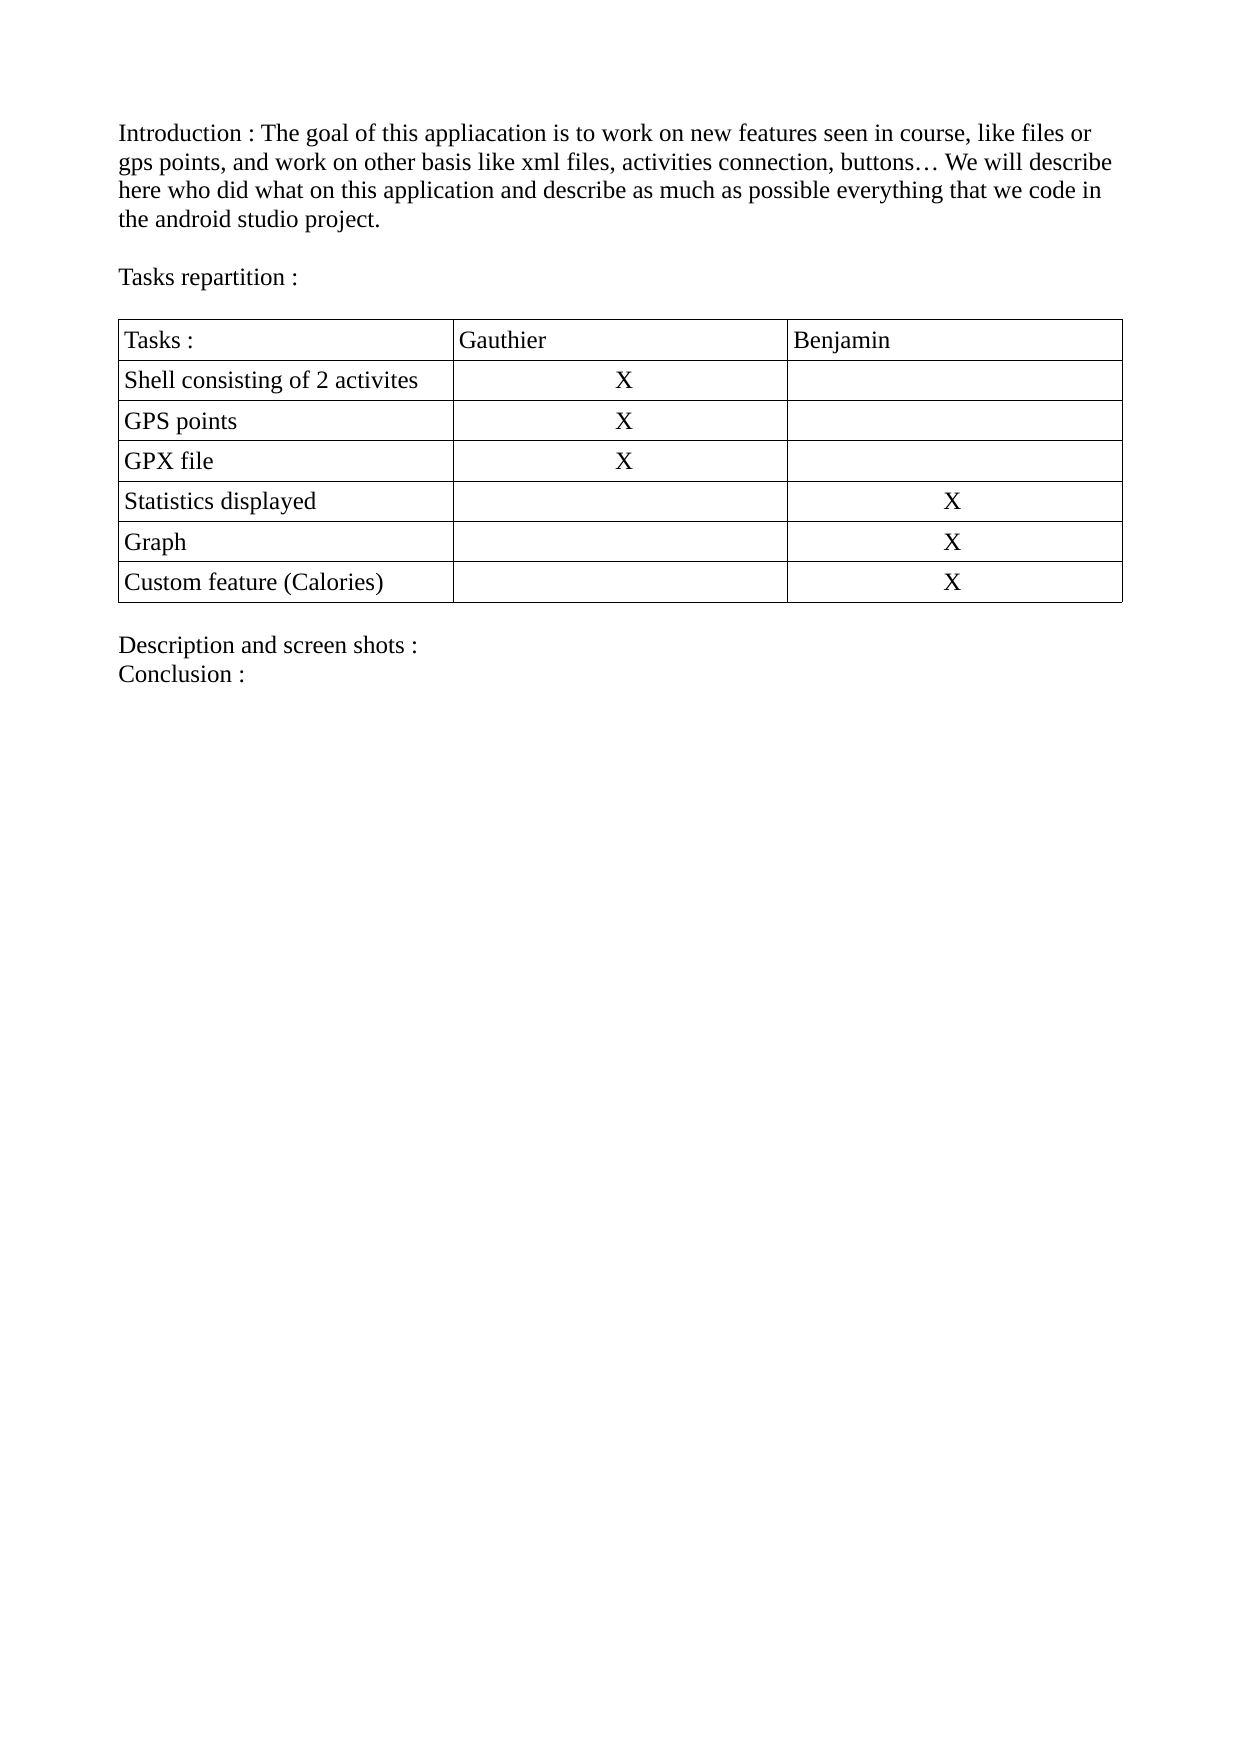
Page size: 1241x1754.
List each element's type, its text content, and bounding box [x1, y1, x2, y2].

table_cell X [788, 482, 1122, 521]
table_header Gauthier [454, 320, 787, 360]
text Tasks repartition : [118, 262, 1122, 291]
table_cell X [788, 522, 1122, 561]
text Conclusion : [118, 659, 1122, 688]
table_cell [788, 361, 1122, 400]
table_cell [454, 482, 787, 521]
table_cell GPX file [119, 441, 453, 481]
table_cell [454, 522, 787, 561]
text Description and screen shots : [118, 630, 1122, 659]
table_cell X [454, 361, 787, 400]
table_cell X [788, 562, 1122, 602]
table_cell Shell consisting of 2 activites [119, 361, 453, 400]
text Introduction : The goal of this appliacation is to work on new features seen in course, like files or gps points, and work on other basis like xml files, activities connection, buttons… We will describe here who did what on this application and describe as much as possible everything that we code in the android studio project. [118, 118, 1122, 233]
table_header Tasks : [119, 320, 453, 360]
table_cell X [454, 441, 787, 481]
table_cell GPS points [119, 401, 453, 440]
table_cell X [454, 401, 787, 440]
table_cell Statistics displayed [119, 482, 453, 521]
table_cell [454, 562, 787, 602]
table_cell Graph [119, 522, 453, 561]
table_cell Custom feature (Calories) [119, 562, 453, 602]
table_cell [788, 401, 1122, 440]
table_header Benjamin [788, 320, 1122, 360]
table_cell [788, 441, 1122, 481]
